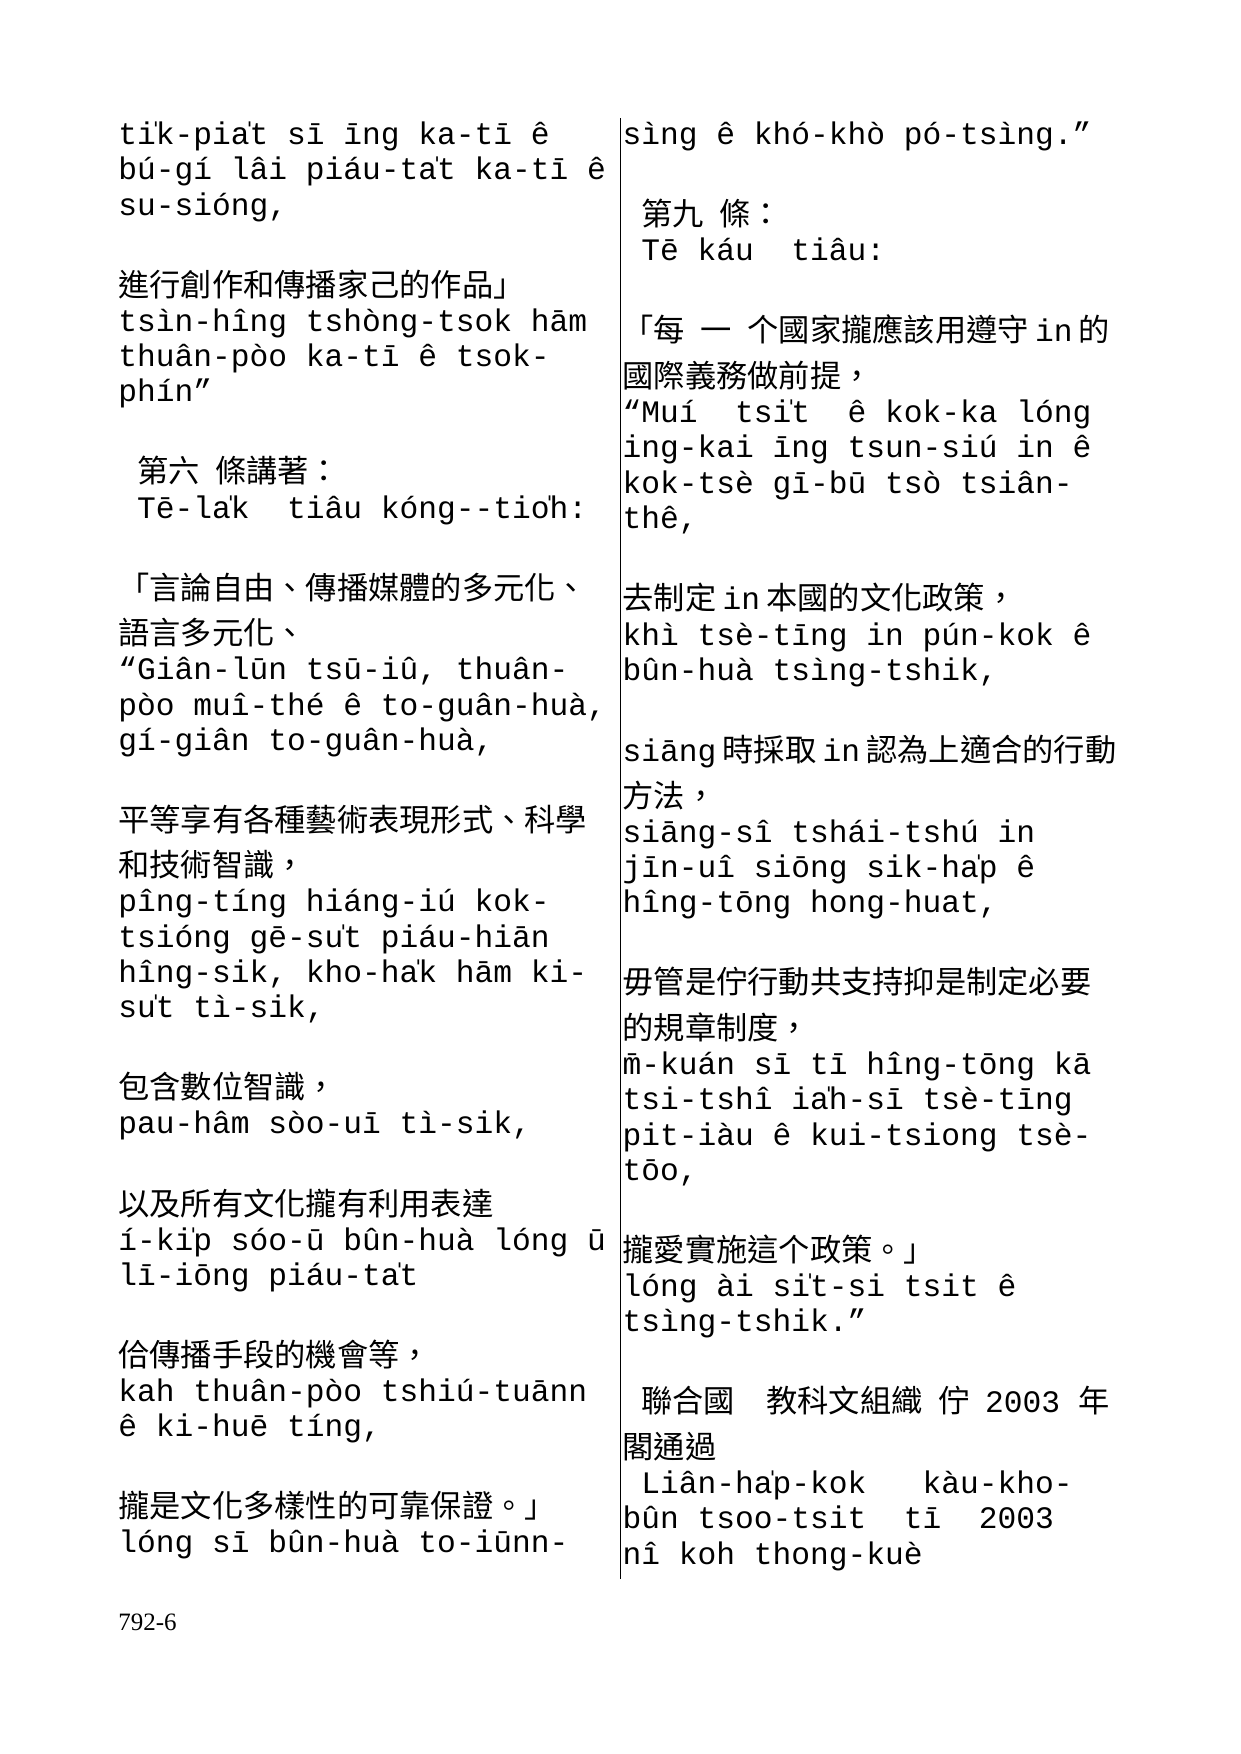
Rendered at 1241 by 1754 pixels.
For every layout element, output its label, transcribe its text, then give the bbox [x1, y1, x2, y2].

text kah thuân-pòo tshiú-tuānn ê ki-huē tíng, [118, 1375, 618, 1446]
text Tē káu tiâu: [622, 234, 1122, 270]
text “Giân-lūn tsū-iû, thuân-pòo muî-thé ê to-guân-huà, gí-giân to-guân-huà, [118, 653, 618, 760]
text 毋管是佇行動共支持抑是制定必要的規章制度， [622, 958, 1122, 1048]
text sìng ê khó-khò pó-tsìng.” [622, 118, 1122, 153]
text 攏是文化多樣性的可靠保證。」 [118, 1482, 618, 1527]
text 包含數位智識， [118, 1063, 618, 1108]
text khì tsè-tīng in pún-kok ê bûn-huà tsìng-tshik, [622, 619, 1122, 690]
text 第九 條： [622, 189, 1122, 234]
text 以及所有文化攏有利用表達 [118, 1179, 618, 1224]
text “Muí tsi̍t ê kok-ka lóng ing-kai īng tsun-siú in ê kok-tsè gī-bū tsò tsiân-thê, [622, 396, 1122, 538]
text 聯合國 教科文組織 佇 2003 年閣通過 [622, 1377, 1122, 1467]
text í-ki̍p sóo-ū bûn-huà lóng ū lī-iōng piáu-ta̍t [118, 1224, 618, 1295]
text lóng ài si̍t-si tsit ê tsìng-tshik.” [622, 1270, 1122, 1341]
text 「每 一 个國家攏應該用遵守in的國際義務做前提， [622, 305, 1122, 396]
text m̄-kuán sī tī hîng-tōng kā tsi-tshî ia̍h-sī tsè-tīng pit-iàu ê kui-tsiong tsè-tōo, [622, 1048, 1122, 1190]
text Liân-ha̍p-kok kàu-kho-bûn tsoo-tsit tī 2003 nî koh thong-kuè [622, 1467, 1122, 1574]
text Tē-la̍k tiâu kóng--tio̍h: [118, 492, 618, 528]
text pîng-tíng hiáng-iú kok-tsióng gē-su̍t piáu-hiān hîng-sik, kho-ha̍k hām ki-su̍t tì-sik, [118, 886, 618, 1027]
text 平等享有各種藝術表現形式、科學和技術智識， [118, 795, 618, 886]
text 進行創作和傳播家己的作品」 [118, 260, 618, 305]
text 「言論自由、傳播媒體的多元化、語言多元化、 [118, 563, 618, 653]
text 去制定in本國的文化政策， [622, 573, 1122, 619]
text 攏愛實施這个政策。」 [622, 1225, 1122, 1270]
text lóng sī bûn-huà to-iūnn- [118, 1527, 618, 1562]
text siāng-sî tshái-tshú in jīn-uî siōng sik-ha̍p ê hîng-tōng hong-huat, [622, 816, 1122, 922]
text tsìn-hîng tshòng-tsok hām thuân-pòo ka-tī ê tsok-phín” [118, 305, 618, 411]
text pau-hâm sòo-uī tì-sik, [118, 1108, 618, 1143]
text siāng時採取in認為上適合的行動方法， [622, 725, 1122, 816]
text 第六 條講著： [118, 447, 618, 492]
text 佮傳播手段的機會等， [118, 1330, 618, 1375]
text ti̍k-pia̍t sī īng ka-tī ê bú-gí lâi piáu-ta̍t ka-tī ê su-sióng, [118, 118, 618, 224]
